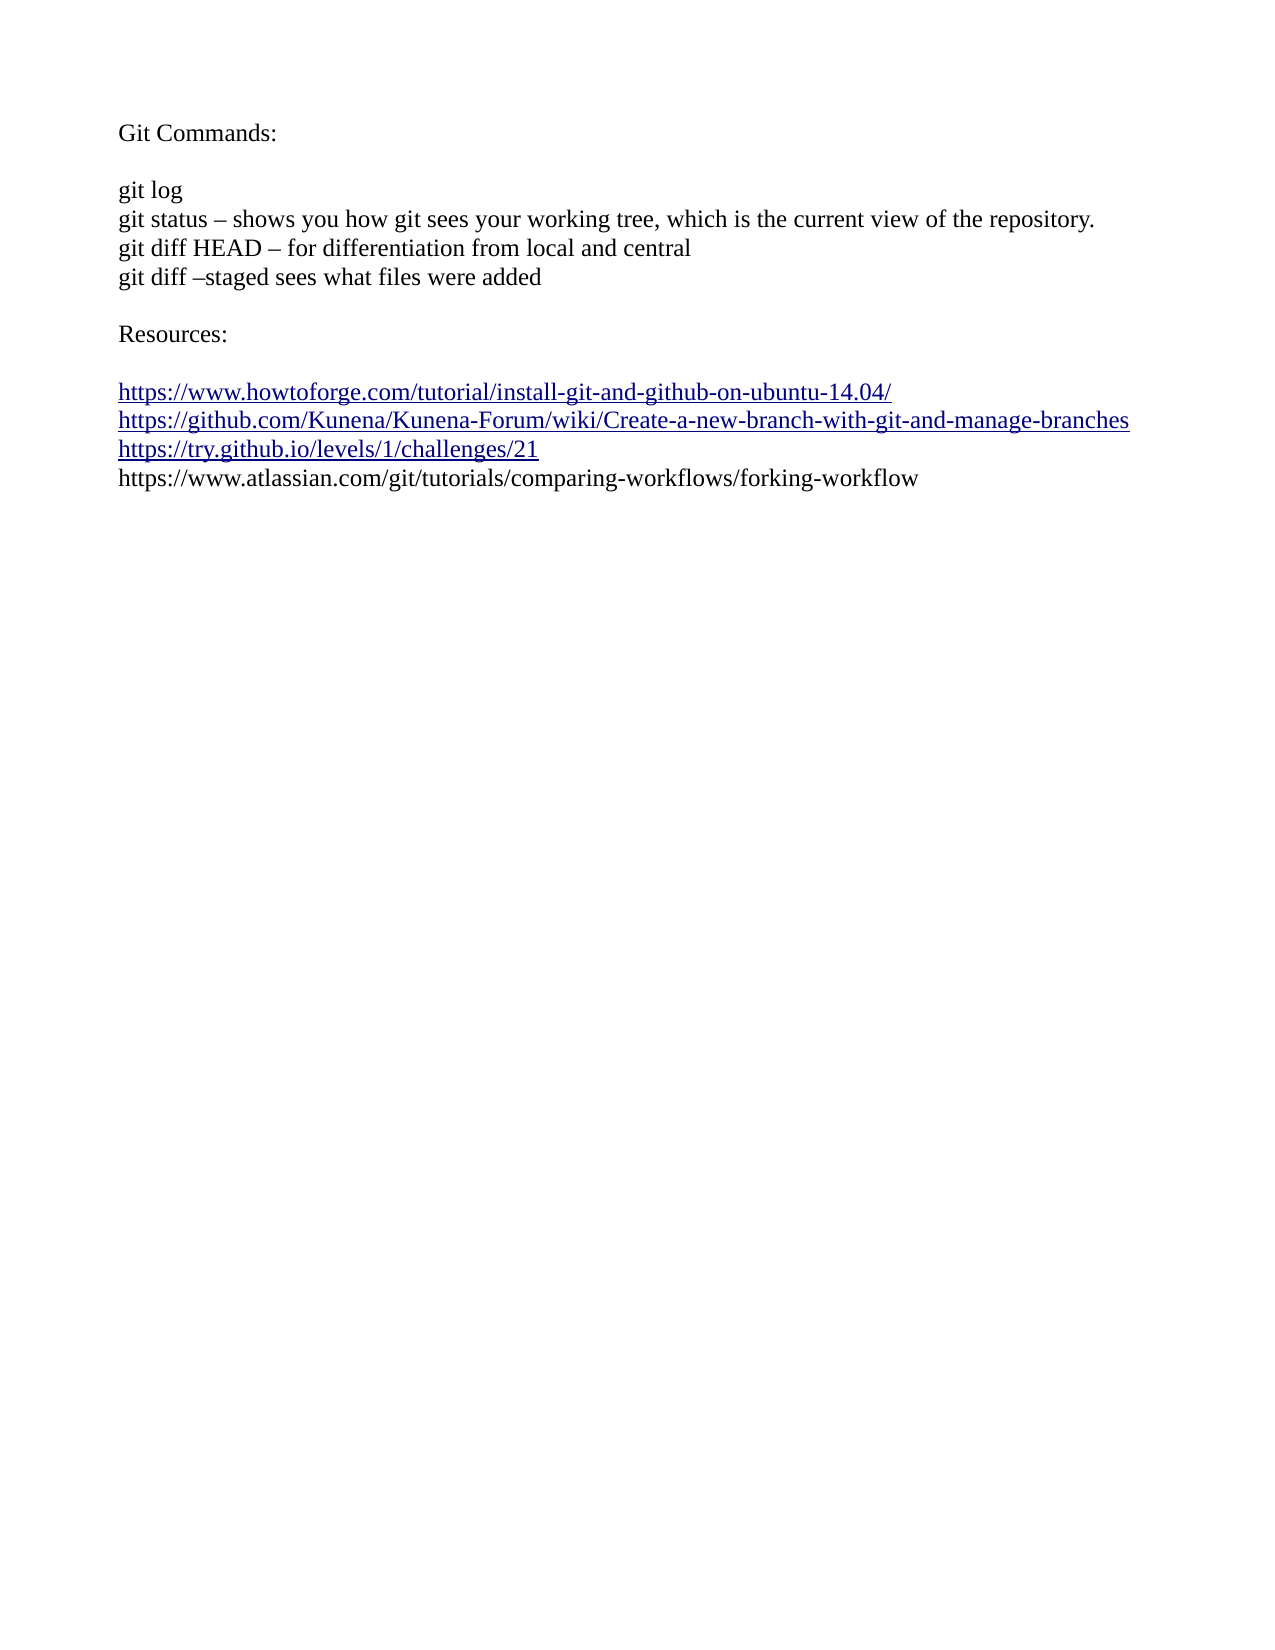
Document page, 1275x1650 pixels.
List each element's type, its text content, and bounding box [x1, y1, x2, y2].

text Resources: [118, 319, 1157, 348]
text git diff HEAD – for differentiation from local and central [118, 233, 1157, 262]
text https://github.com/Kunena/Kunena-Forum/wiki/Create-a-new-branch-with-git-and-manage-branches [118, 406, 1157, 434]
text https://www.howtoforge.com/tutorial/install-git-and-github-on-ubuntu-14.04/ [118, 377, 1157, 406]
text https://try.github.io/levels/1/challenges/21 https://www.atlassian.com/git/tutorials/comparing-workflows/forking-workflow [118, 434, 1157, 492]
text Git Commands: [118, 118, 1157, 147]
text git diff –staged sees what files were added [118, 262, 1157, 291]
text git log [118, 176, 1157, 204]
text git status – shows you how git sees your working tree, which is the current view of the repository. [118, 204, 1157, 233]
